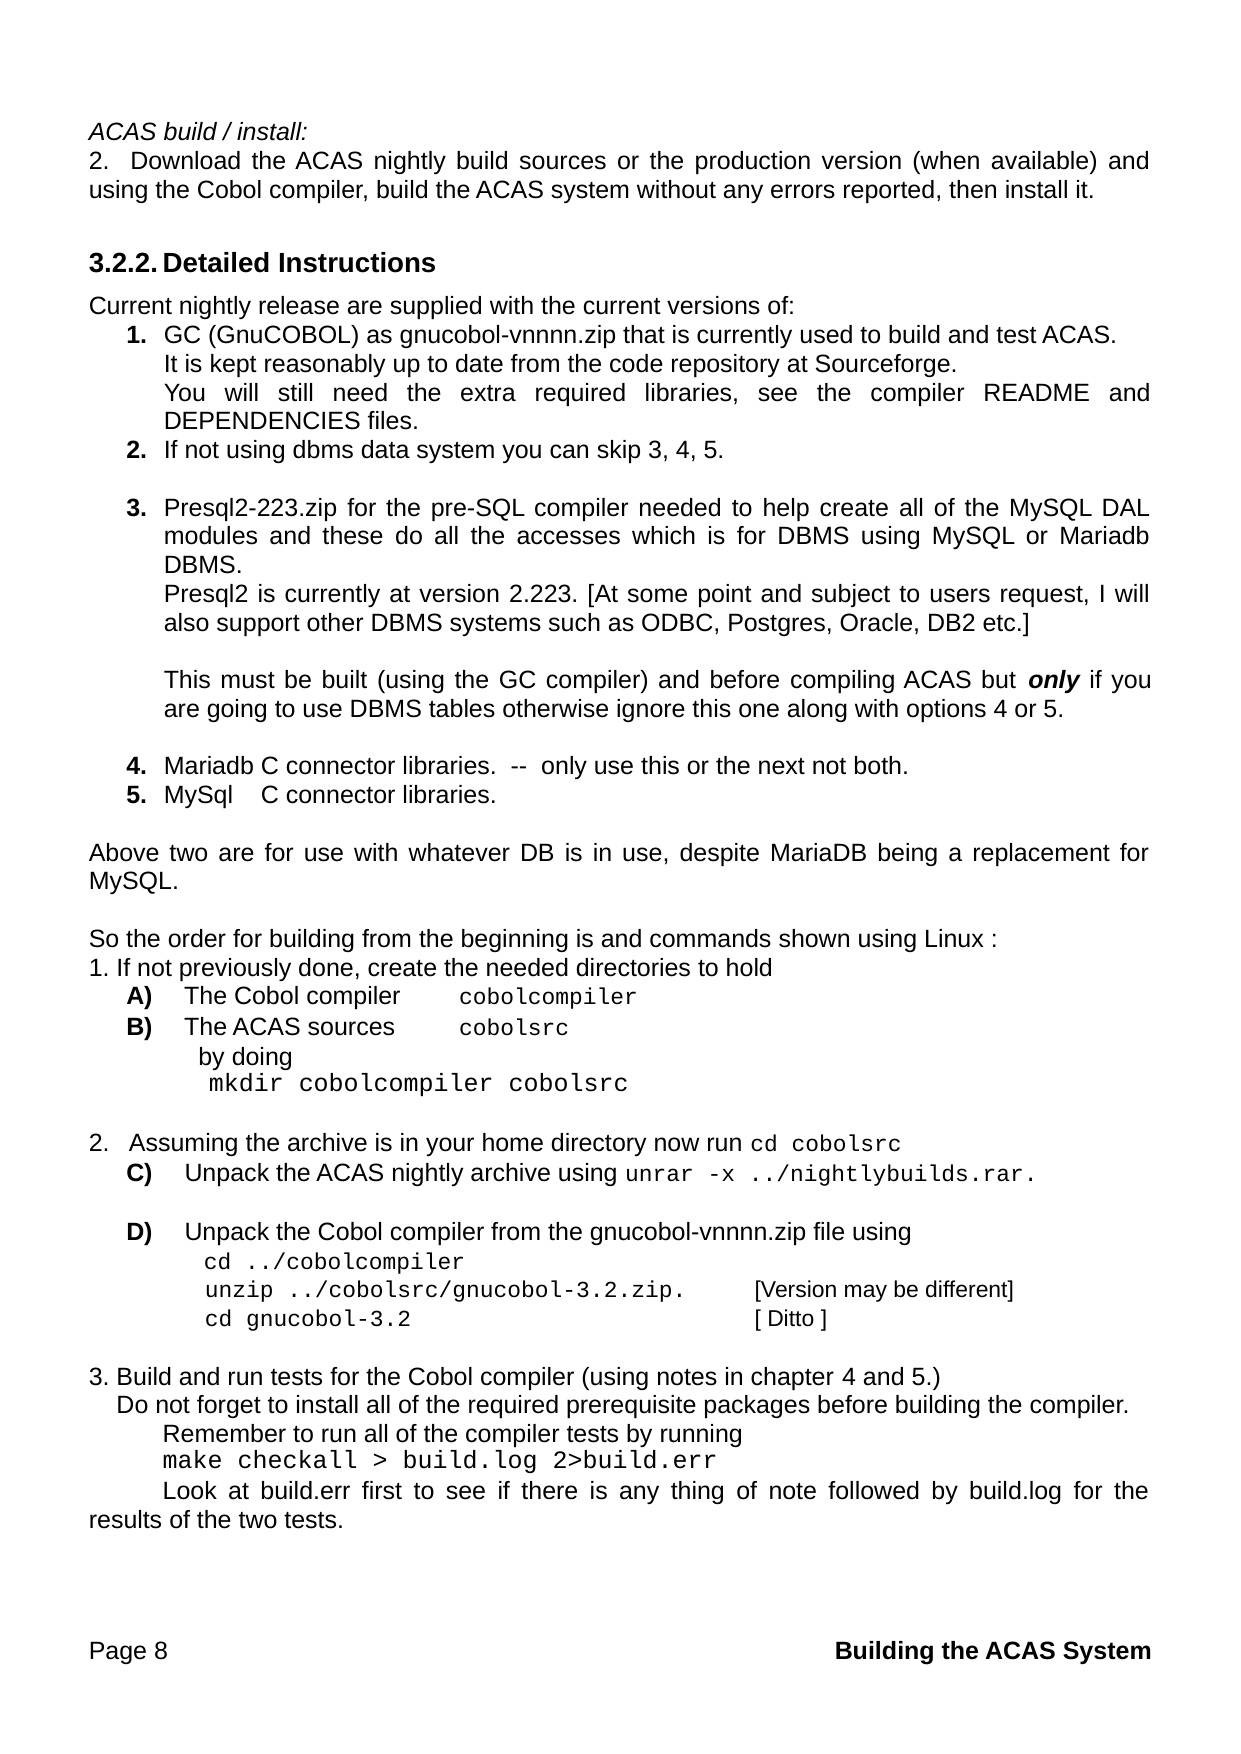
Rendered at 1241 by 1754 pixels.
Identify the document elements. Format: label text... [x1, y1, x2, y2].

list unzip ../cobolsrc/gnucobol-3.2.zip. [Version may be different] [126, 1276, 1152, 1304]
text Current nightly release are supplied with the current versions of: [88, 291, 1152, 320]
list It is kept reasonably up to date from the code repository at Sourceforge. [126, 349, 1152, 377]
list You will still need the extra required libraries, see the compiler README and DEPENDENCIES files. [126, 377, 1152, 435]
text Above two are for use with whatever DB is in use, despite MariaDB being a replacement for MySQL. [88, 837, 1152, 895]
list If not using dbms data system you can skip 3, 4, 5. [126, 435, 1152, 464]
text 3. Build and run tests for the Cobol compiler (using notes in chapter 4 and 5.) [88, 1362, 1152, 1390]
text Do not forget to install all of the required prerequisite packages before building the compiler. [88, 1390, 1152, 1419]
subtitle Detailed Instructions [88, 247, 1152, 279]
list The ACAS sources cobolsrc [126, 1012, 1152, 1042]
list cd gnucobol-3.2 [ Ditto ] [126, 1304, 1152, 1333]
list The Cobol compiler cobolcompiler [126, 981, 1152, 1012]
list Unpack the Cobol compiler from the gnucobol-vnnnn.zip file using [126, 1217, 1152, 1246]
list MySql C connector libraries. [126, 780, 1152, 809]
text Look at build.err first to see if there is any thing of note followed by build.log for the results of the two tests. [88, 1476, 1152, 1534]
list Unpack the ACAS nightly archive using unrar -x ../nightlybuilds.rar. [126, 1158, 1152, 1188]
text So the order for building from the beginning is and commands shown using Linux : [88, 924, 1152, 952]
text 2. Assuming the archive is in your home directory now run cd cobolsrc [88, 1128, 1152, 1158]
text cd ../cobolcompiler [88, 1246, 1152, 1276]
list Presql2 is currently at version 2.223. [At some point and subject to users request, I will also support other DBMS systems such as ODBC, Postgres, Oracle, DB2 etc.] [126, 579, 1152, 636]
list mkdir cobolcompiler cobolsrc [126, 1071, 1152, 1099]
list GC (GnuCOBOL) as gnucobol-vnnnn.zip that is currently used to build and test ACAS. [126, 320, 1152, 349]
text ACAS build / install: [88, 117, 1152, 146]
text Remember to run all of the compiler tests by running [88, 1419, 1152, 1448]
text 2. Download the ACAS nightly build sources or the production version (when available) and using the Cobol compiler, build the ACAS system without any errors reported, then install it. [88, 146, 1152, 203]
list This must be built (using the GC compiler) and before compiling ACAS but only if you are going to use DBMS tables otherwise ignore this one along with options 4 or 5. [126, 665, 1152, 722]
text 1. If not previously done, create the needed directories to hold [88, 952, 1152, 981]
list by doing [126, 1042, 1152, 1071]
list Presql2-223.zip for the pre-SQL compiler needed to help create all of the MySQL DAL modules and these do all the accesses which is for DBMS using MySQL or Mariadb DBMS. [126, 492, 1152, 579]
list Mariadb C connector libraries. -- only use this or the next not both. [126, 751, 1152, 780]
text make checkall > build.log 2>build.err [88, 1448, 1152, 1476]
